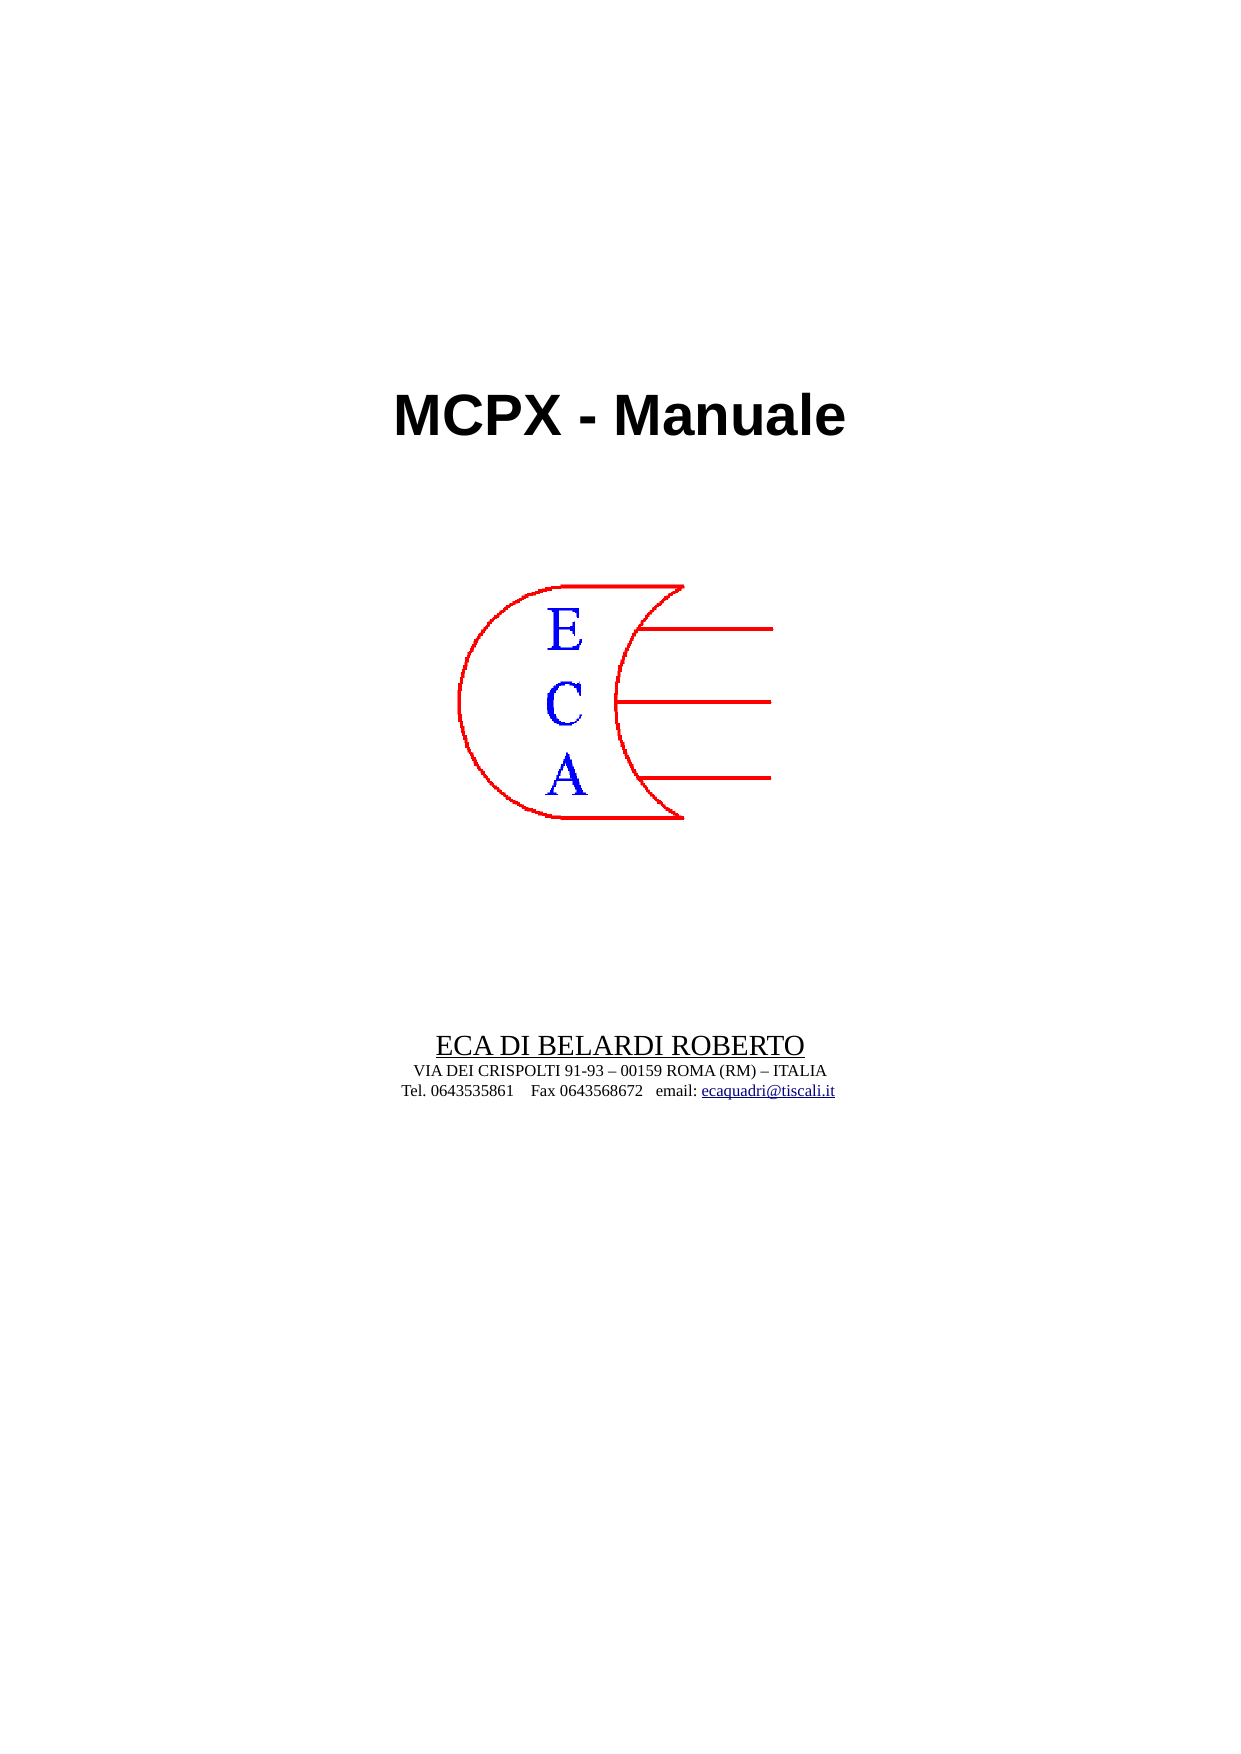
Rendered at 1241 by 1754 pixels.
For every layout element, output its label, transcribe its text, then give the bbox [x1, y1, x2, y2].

title MCPX - Manuale [118, 380, 1122, 447]
text VIA DEI CRISPOLTI 91-93 – 00159 ROMA (RM) – ITALIA [118, 1061, 1122, 1080]
text Tel. 0643535861 Fax 0643568672 email: ecaquadri@tiscali.it [118, 1080, 1122, 1099]
text ECA DI BELARDI ROBERTO [118, 1028, 1122, 1061]
picture [330, 499, 915, 953]
